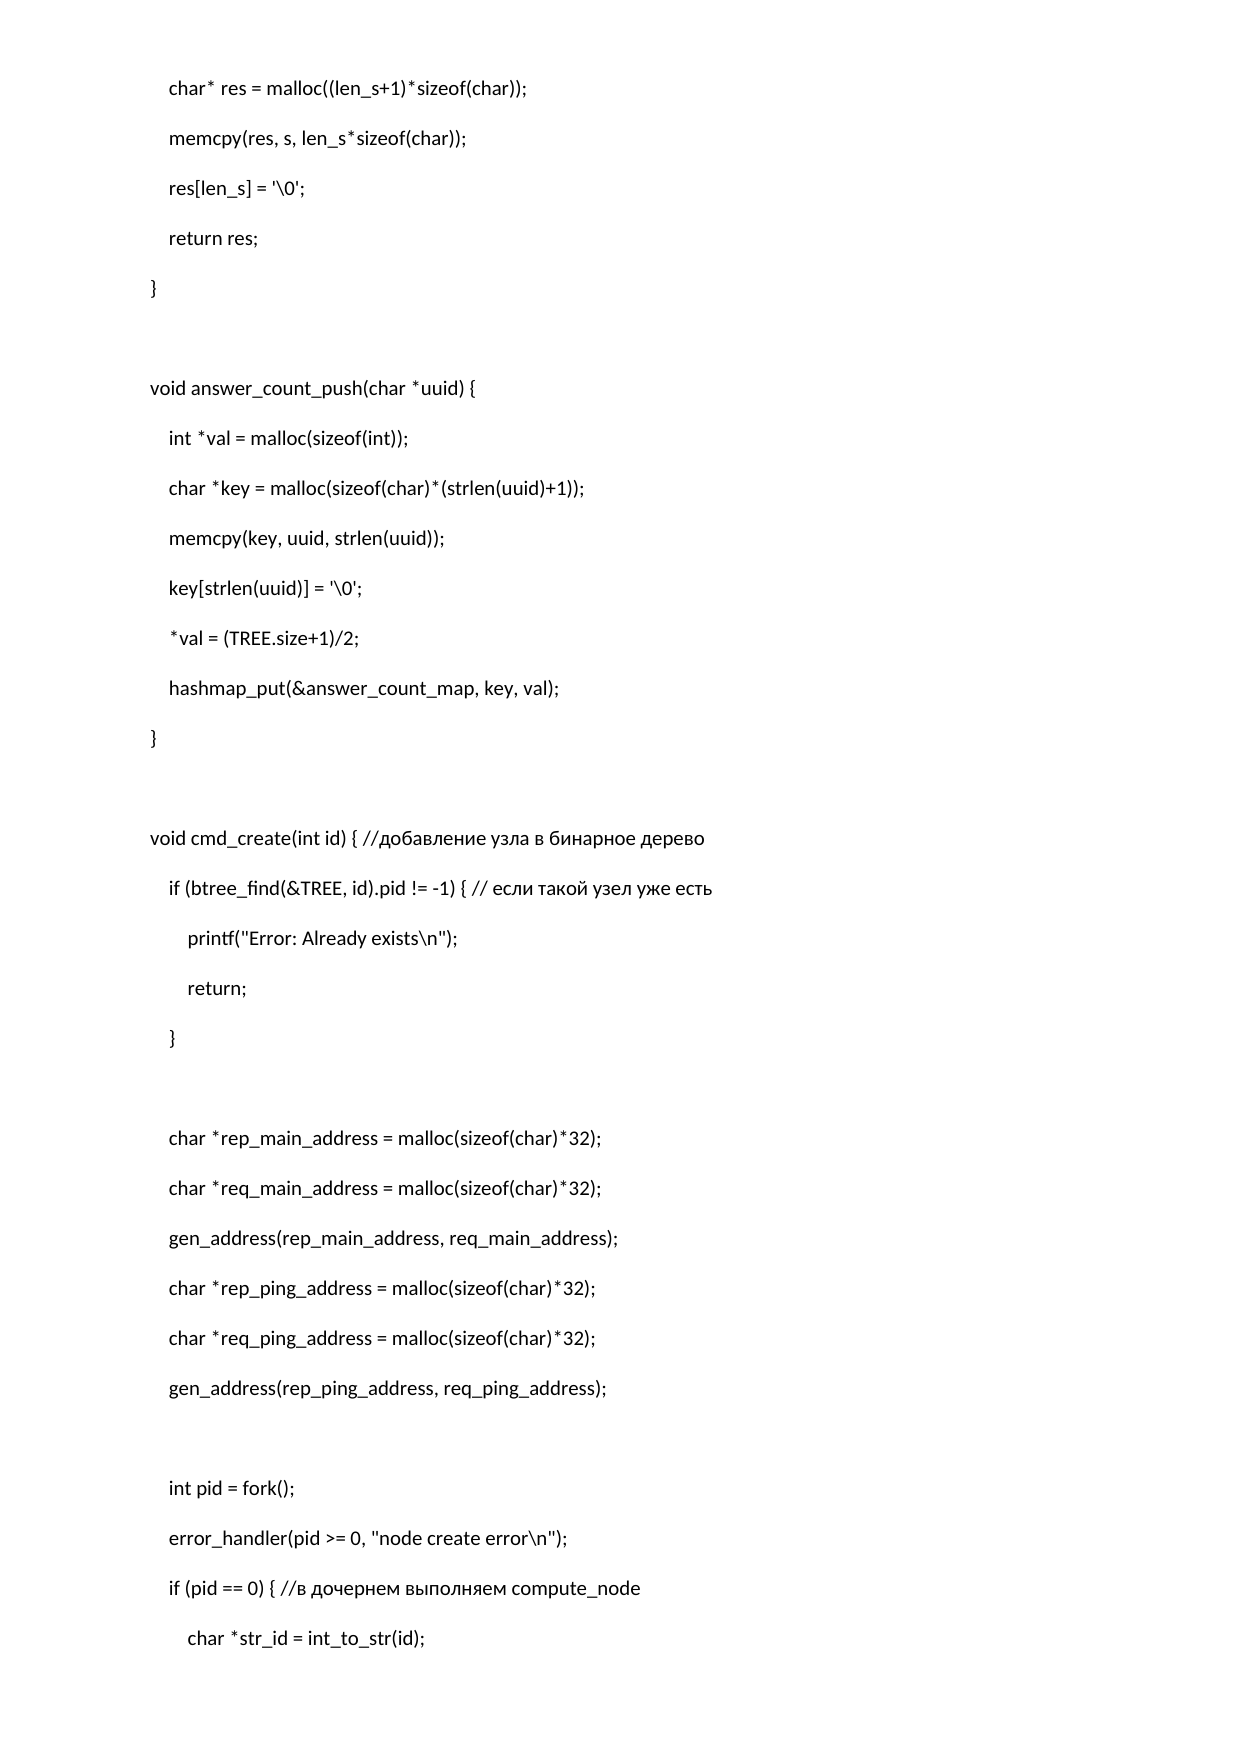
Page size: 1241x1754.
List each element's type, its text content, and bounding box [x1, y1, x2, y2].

text char *rep_ping_address = malloc(sizeof(char)*32); [150, 1275, 1147, 1300]
text memcpy(res, s, len_s*sizeof(char)); [150, 125, 1147, 150]
text *val = (TREE.size+1)/2; [150, 625, 1147, 650]
text char *req_main_address = malloc(sizeof(char)*32); [150, 1175, 1147, 1200]
text error_handler(pid >= 0, "node create error\n"); [150, 1525, 1147, 1550]
text printf("Error: Already exists\n"); [150, 925, 1147, 950]
text char* res = malloc((len_s+1)*sizeof(char)); [150, 75, 1147, 100]
text char *req_ping_address = malloc(sizeof(char)*32); [150, 1325, 1147, 1350]
text } [150, 275, 1147, 300]
text return res; [150, 225, 1147, 250]
text key[strlen(uuid)] = '\0'; [150, 575, 1147, 600]
text hashmap_put(&answer_count_map, key, val); [150, 675, 1147, 700]
text gen_address(rep_ping_address, req_ping_address); [150, 1375, 1147, 1400]
text void cmd_create(int id) { //добавление узла в бинарное дерево [150, 825, 1147, 850]
text if (pid == 0) { //в дочернем выполняем compute_node [150, 1575, 1147, 1600]
text if (btree_find(&TREE, id).pid != -1) { // если такой узел уже есть [150, 875, 1147, 900]
text char *str_id = int_to_str(id); [150, 1625, 1147, 1650]
text memcpy(key, uuid, strlen(uuid)); [150, 525, 1147, 550]
text char *key = malloc(sizeof(char)*(strlen(uuid)+1)); [150, 475, 1147, 500]
text int pid = fork(); [150, 1475, 1147, 1500]
text gen_address(rep_main_address, req_main_address); [150, 1225, 1147, 1250]
text int *val = malloc(sizeof(int)); [150, 425, 1147, 450]
text void answer_count_push(char *uuid) { [150, 375, 1147, 400]
text char *rep_main_address = malloc(sizeof(char)*32); [150, 1125, 1147, 1150]
text return; [150, 975, 1147, 1000]
text } [150, 725, 1147, 750]
text res[len_s] = '\0'; [150, 175, 1147, 200]
text } [150, 1025, 1147, 1050]
